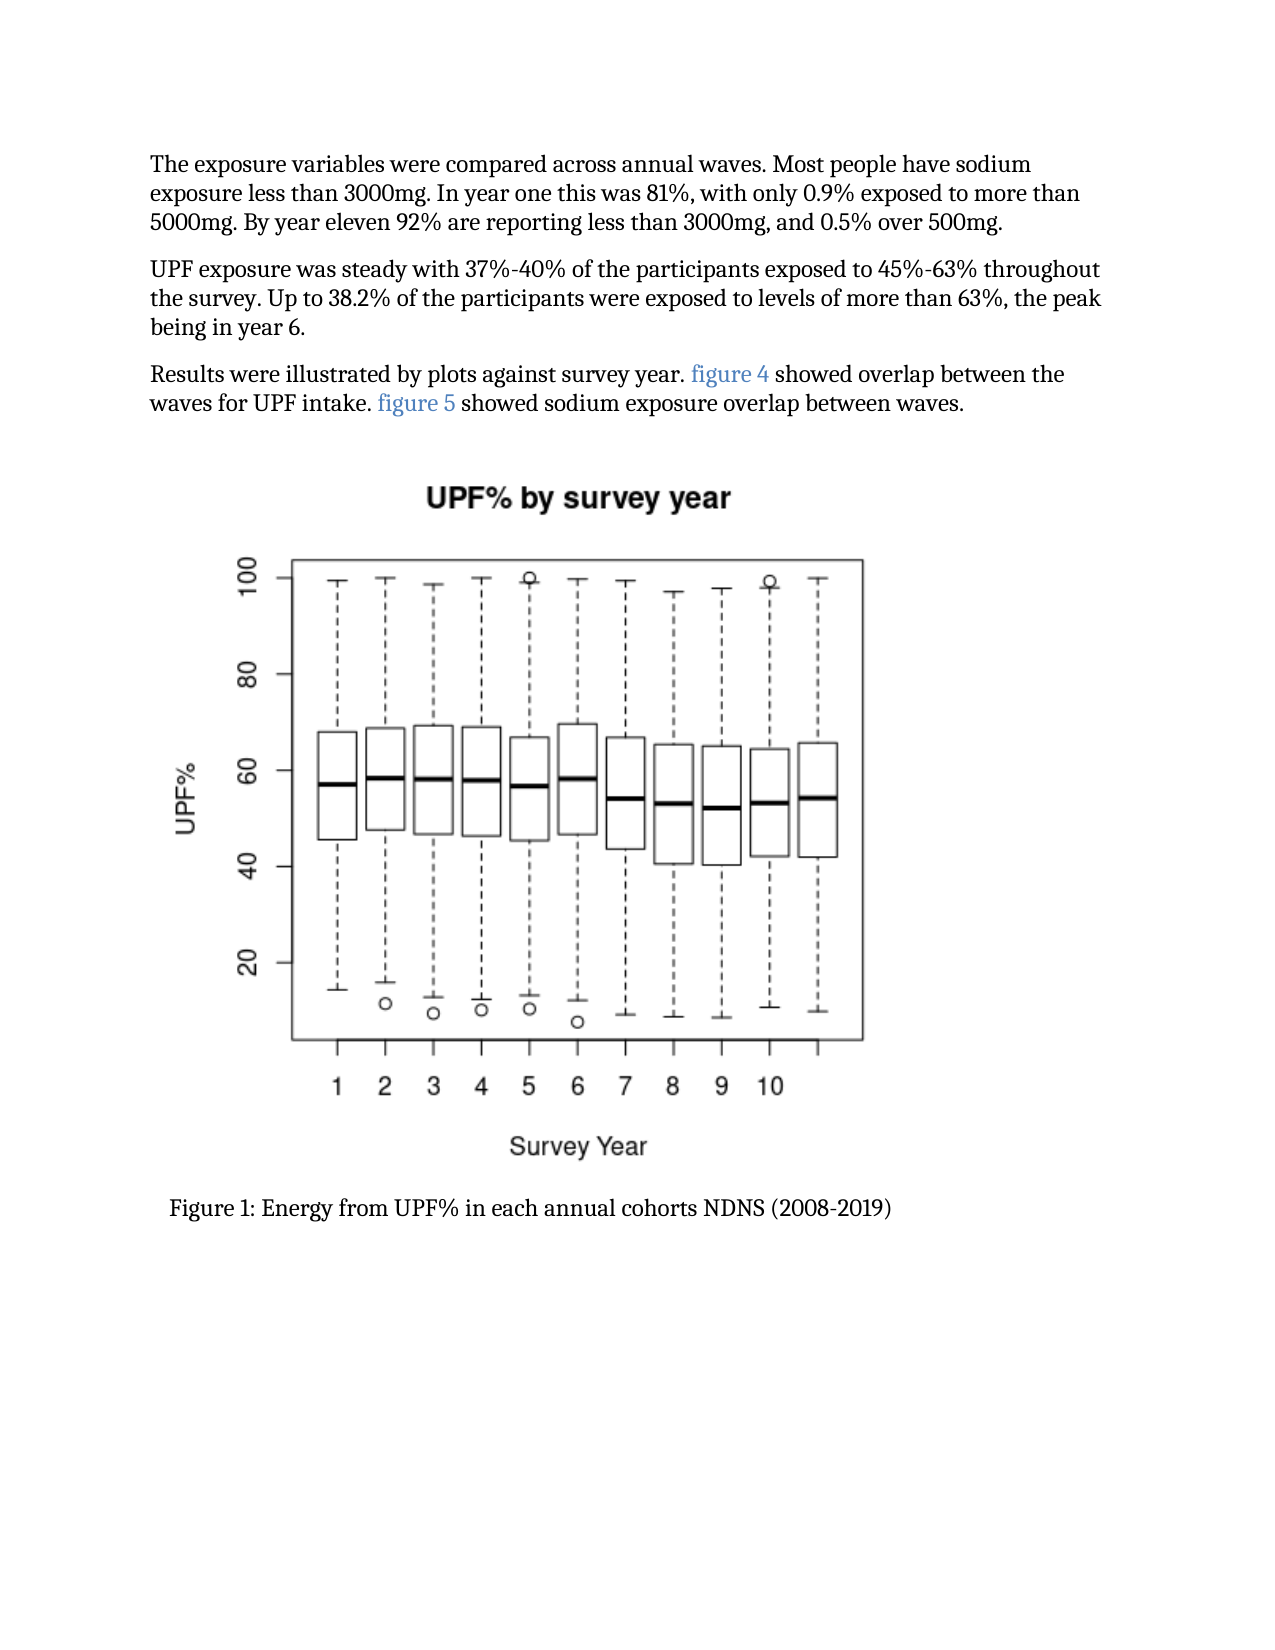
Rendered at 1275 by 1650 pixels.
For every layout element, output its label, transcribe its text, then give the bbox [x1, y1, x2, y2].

picture [168, 436, 927, 1195]
text Results were illustrated by plots against survey year. figure 4 showed overlap between the waves for UPF intake. figure 5 showed sodium exposure overlap between waves. [150, 360, 1125, 417]
text The exposure variables were compared across annual waves. Most people have sodium exposure less than 3000mg. In year one this was 81%, with only 0.9% exposed to more than 5000mg. By year eleven 92% are reporting less than 3000mg, and 0.5% over 500mg. [150, 150, 1125, 236]
text Figure 1: Energy from UPF% in each annual cohorts NDNS (2008-2019) [169, 1195, 927, 1223]
text UPF exposure was steady with 37%-40% of the participants exposed to 45%-63% throughout the survey. Up to 38.2% of the participants were exposed to levels of more than 63%, the peak being in year 6. [150, 255, 1125, 341]
